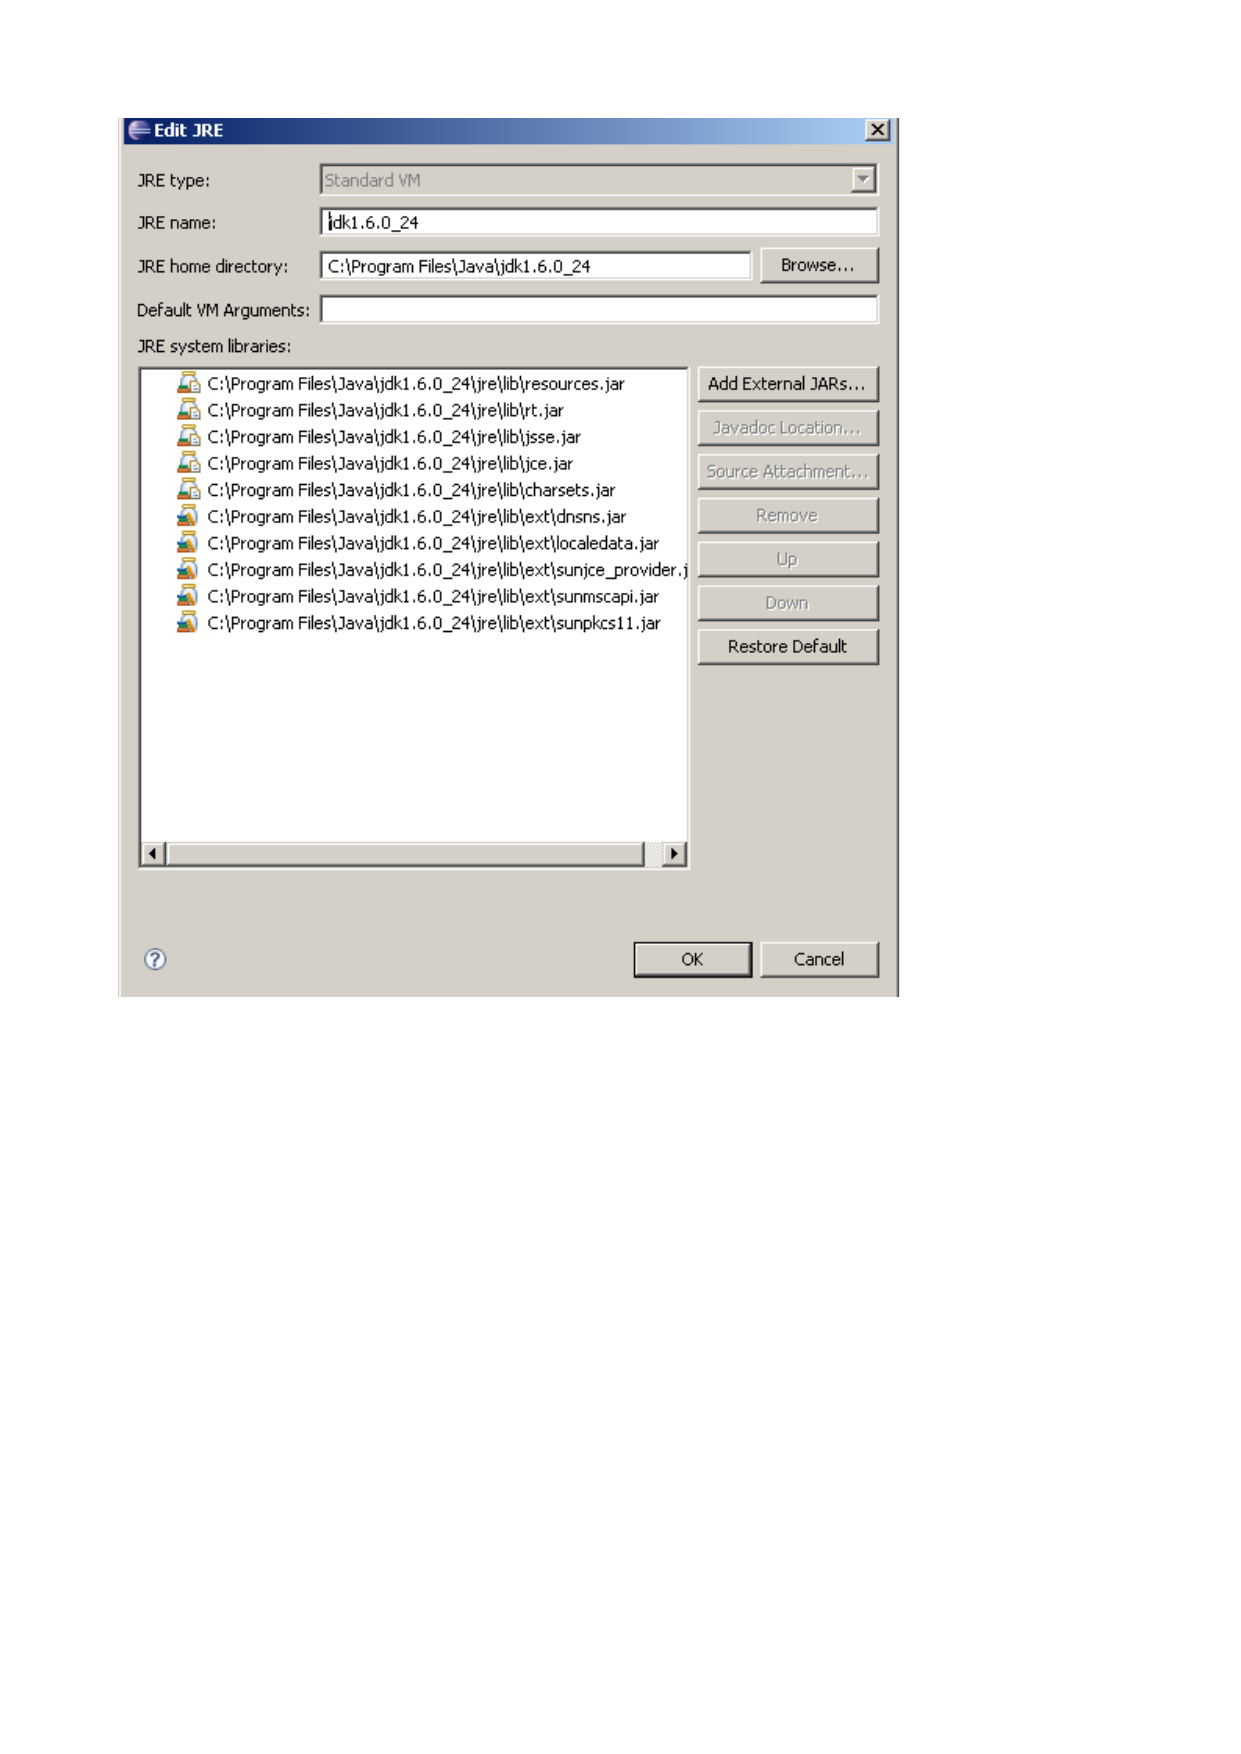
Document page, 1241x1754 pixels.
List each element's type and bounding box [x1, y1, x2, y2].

picture [118, 118, 900, 997]
